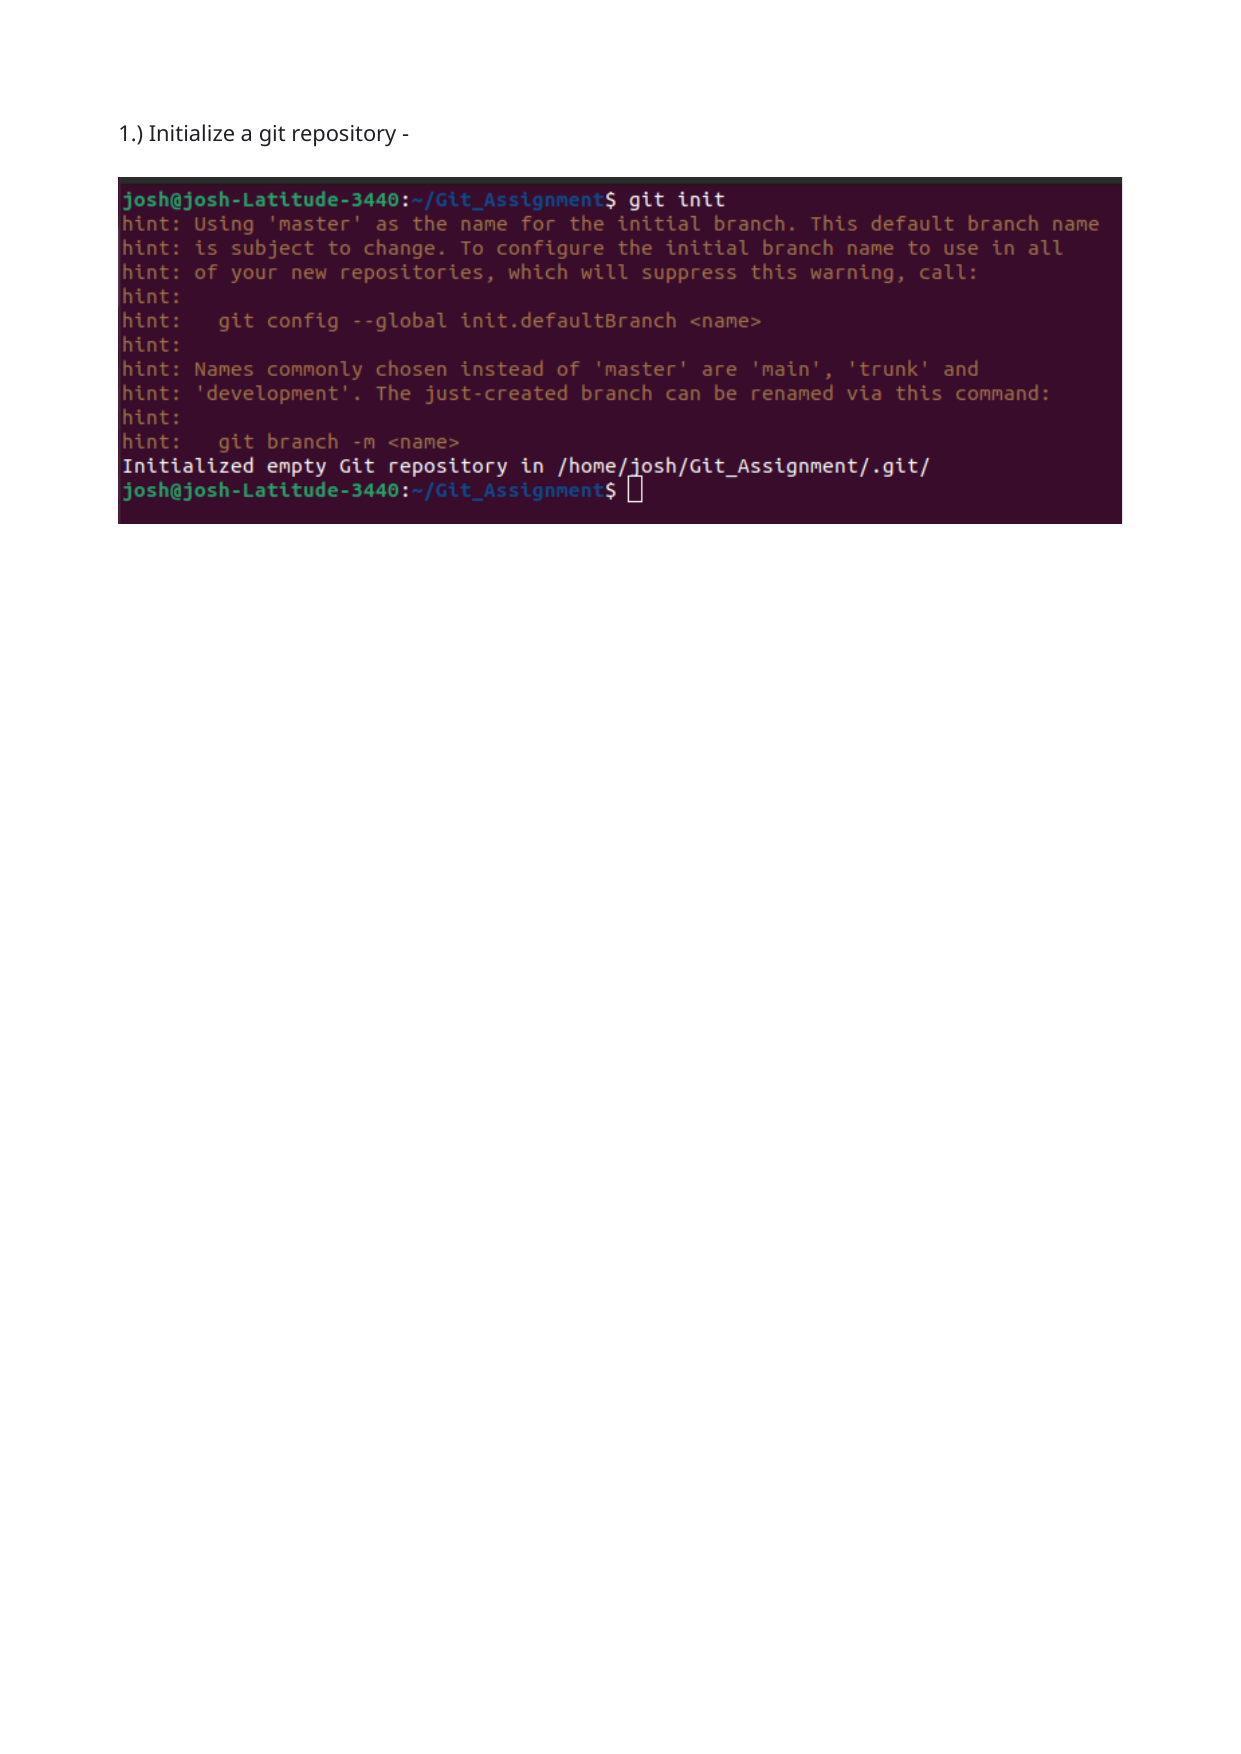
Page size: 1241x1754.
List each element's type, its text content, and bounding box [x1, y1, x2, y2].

text 1.) Initialize a git repository - [118, 118, 1122, 148]
picture [118, 177, 1123, 524]
